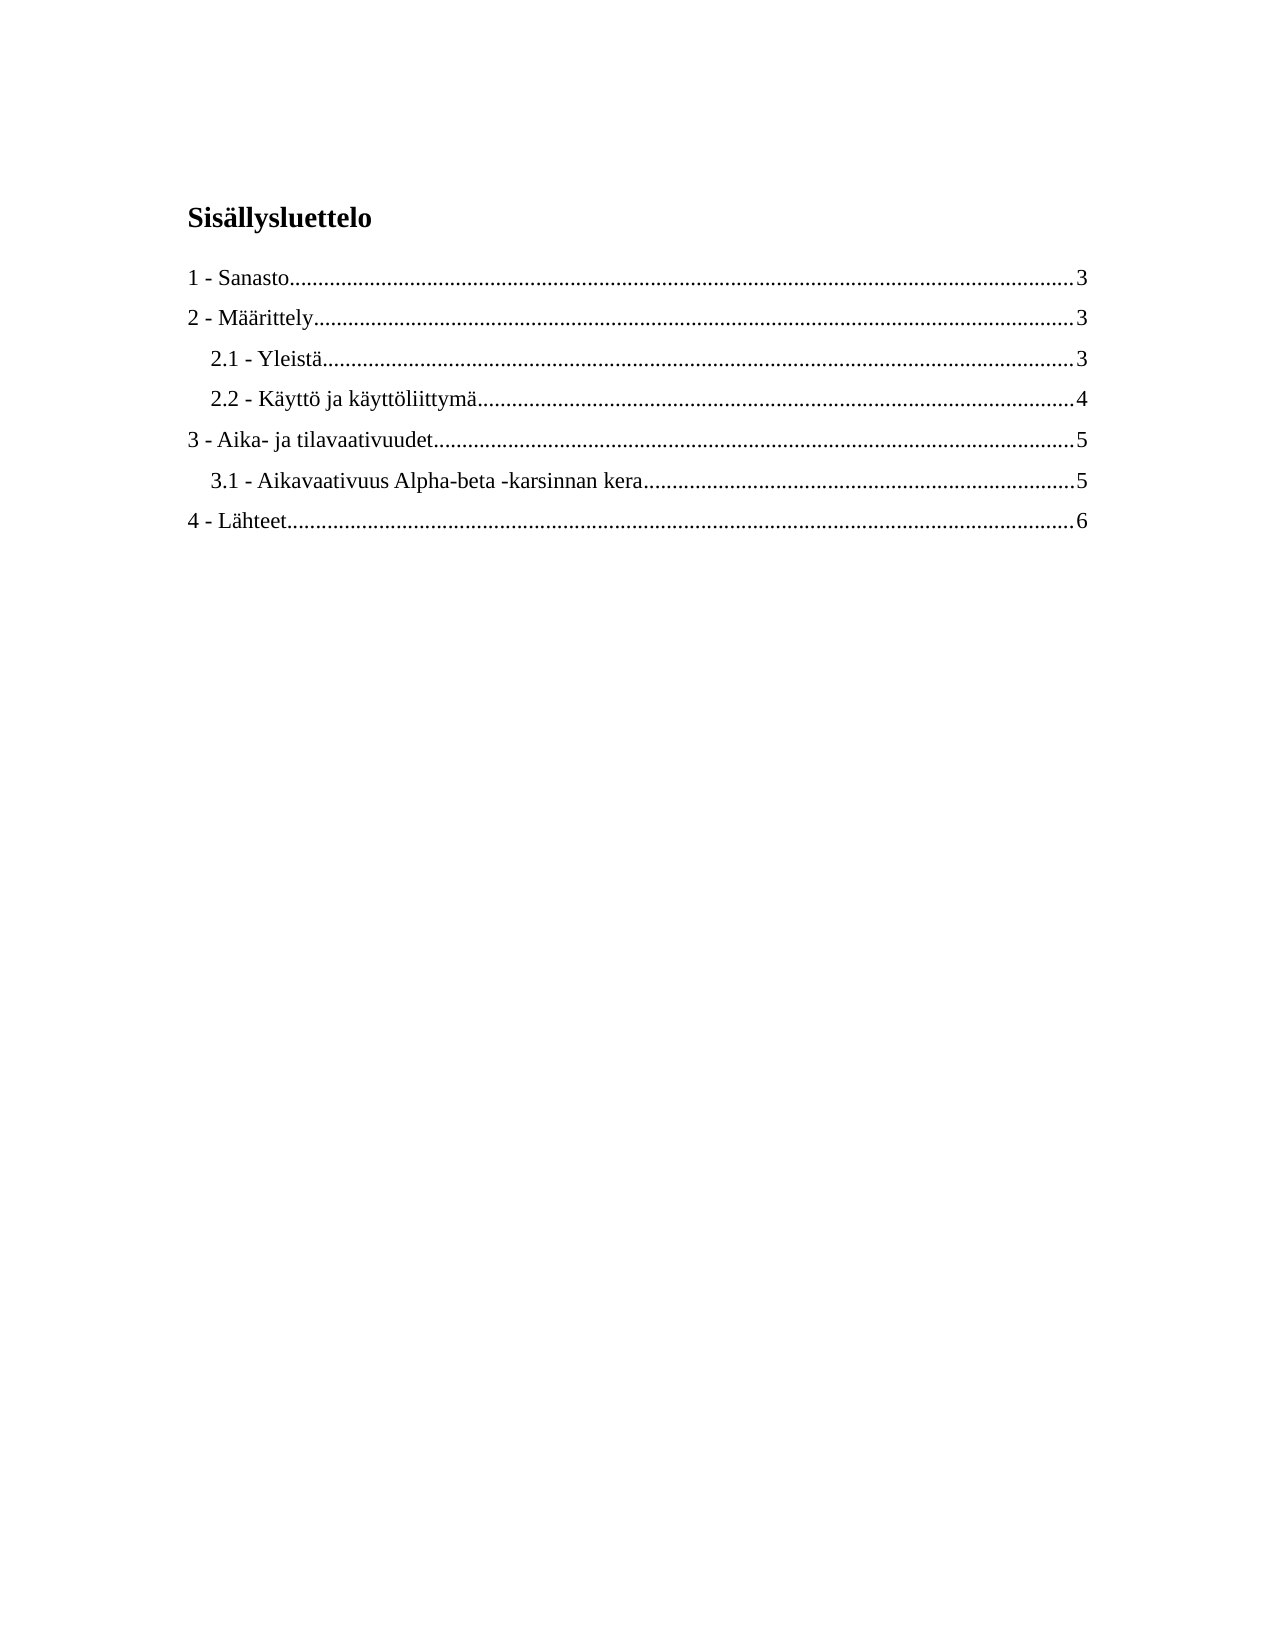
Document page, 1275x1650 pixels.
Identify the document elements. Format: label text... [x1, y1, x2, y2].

subtitle Sisällysluettelo [187, 200, 1087, 233]
text 2.1 - Yleistä 3 [210, 345, 1087, 371]
text 2 - Määrittely 3 [187, 304, 1087, 331]
text 1 - Sanasto 3 [187, 263, 1087, 290]
text 4 - Lähteet 6 [187, 507, 1087, 534]
text 2.2 - Käyttö ja käyttöliittymä 4 [210, 385, 1087, 412]
text 3.1 - Aikavaativuus Alpha-beta -karsinnan kera 5 [210, 467, 1087, 493]
text 3 - Aika- ja tilavaativuudet 5 [187, 426, 1087, 452]
